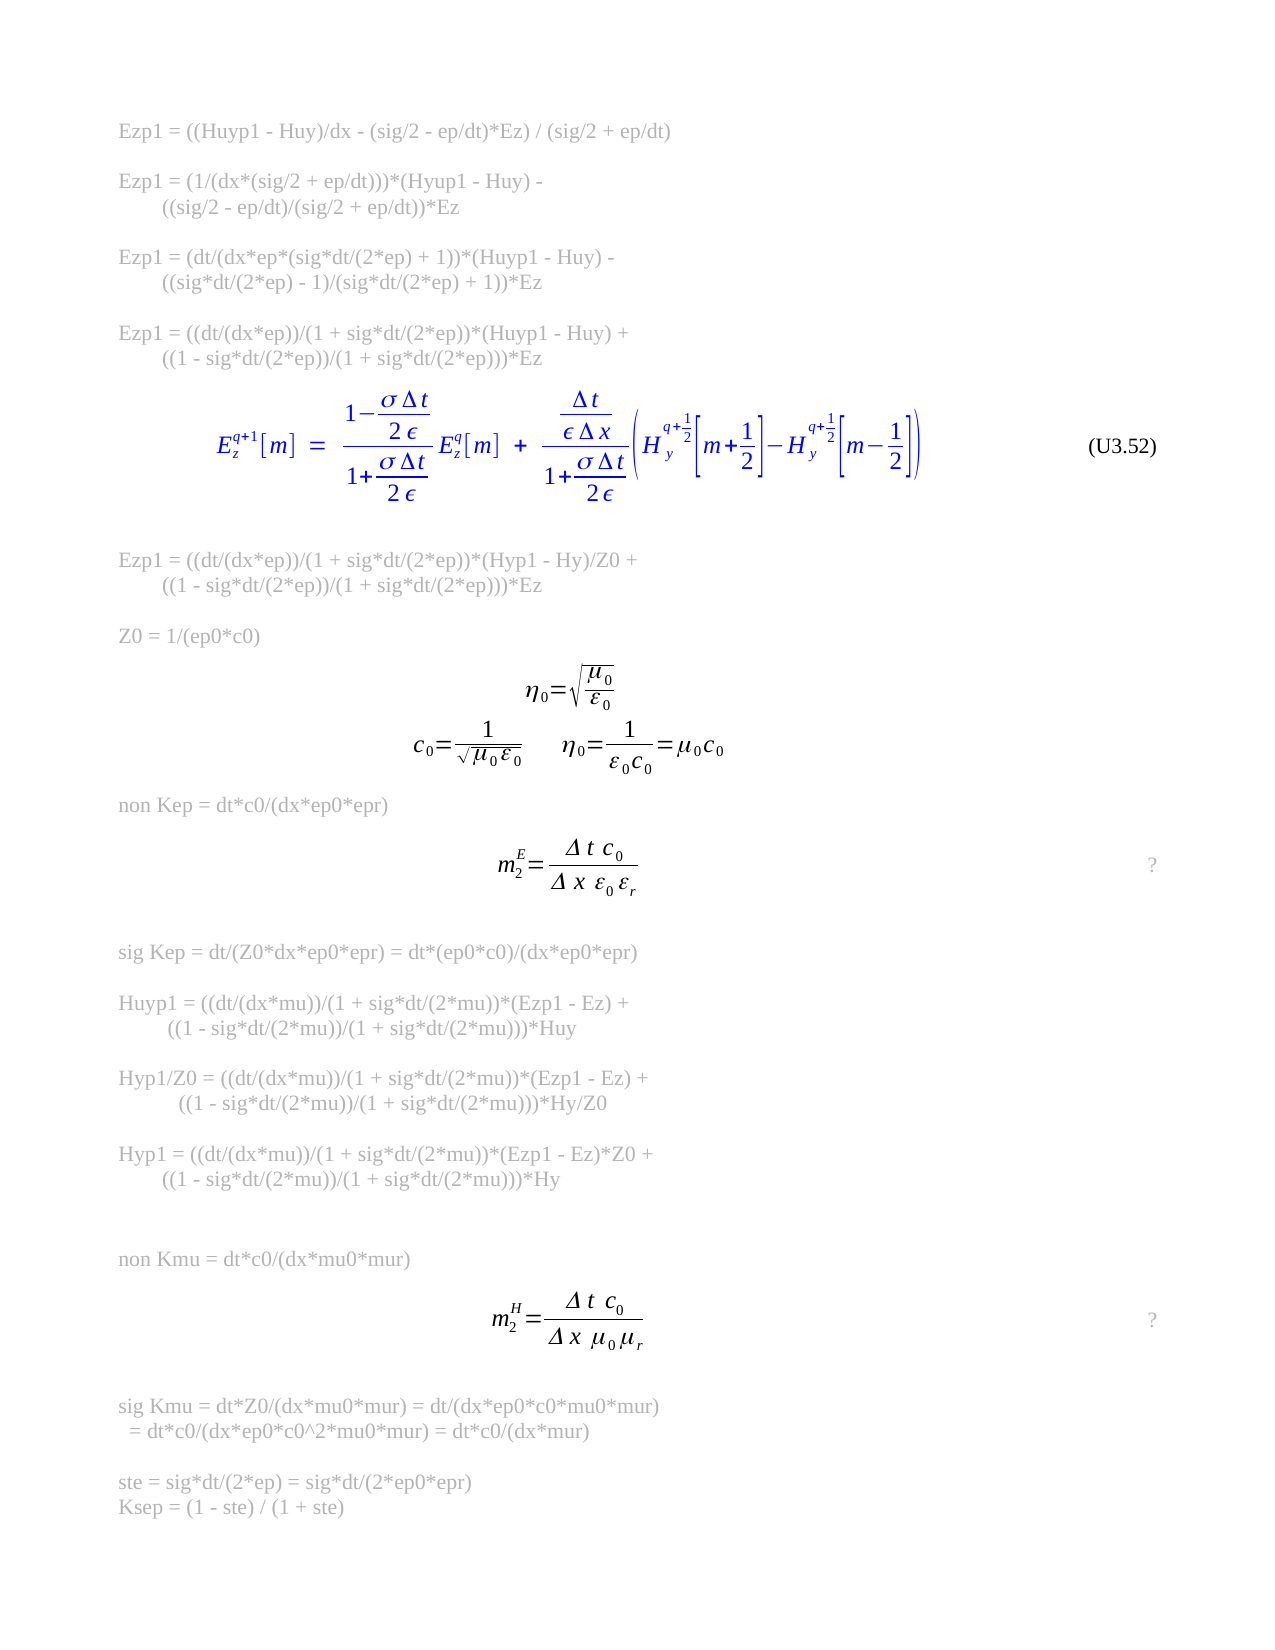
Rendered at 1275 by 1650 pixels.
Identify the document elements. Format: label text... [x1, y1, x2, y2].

text Ezp1 = ((Huyp1 - Huy)/dx - (sig/2 - ep/dt)*Ez) / (sig/2 + ep/dt) [118, 118, 1157, 143]
text ? [118, 833, 1157, 899]
text Ezp1 = (dt/(dx*ep*(sig*dt/(2*ep) + 1))*(Huyp1 - Huy) - [118, 244, 1157, 269]
text Ezp1 = ((dt/(dx*ep))/(1 + sig*dt/(2*ep))*(Hyp1 - Hy)/Z0 + [118, 547, 1157, 572]
text ? [118, 1287, 1157, 1353]
text Hyp1/Z0 = ((dt/(dx*mu))/(1 + sig*dt/(2*mu))*(Ezp1 - Ez) + [118, 1065, 1157, 1090]
text non Kep = dt*c0/(dx*ep0*epr) [118, 792, 1157, 818]
text (U3.52) [118, 385, 1157, 507]
text Z0 = 1/(ep0*c0) [118, 623, 1157, 648]
text ((1 - sig*dt/(2*ep))/(1 + sig*dt/(2*ep)))*Ez [118, 572, 1157, 597]
text sig Kmu = dt*Z0/(dx*mu0*mur) = dt/(dx*ep0*c0*mu0*mur) [118, 1393, 1157, 1418]
text ((1 - sig*dt/(2*mu))/(1 + sig*dt/(2*mu)))*Huy [118, 1015, 1157, 1040]
text = dt*c0/(dx*ep0*c0^2*mu0*mur) = dt*c0/(dx*mur) [118, 1418, 1157, 1444]
text Ezp1 = ((dt/(dx*ep))/(1 + sig*dt/(2*ep))*(Huyp1 - Huy) + [118, 320, 1157, 345]
text Ksep = (1 - ste) / (1 + ste) [118, 1494, 1157, 1519]
text sig Kep = dt/(Z0*dx*ep0*epr) = dt*(ep0*c0)/(dx*ep0*epr) [118, 939, 1157, 964]
text Ezp1 = (1/(dx*(sig/2 + ep/dt)))*(Hyup1 - Huy) - [118, 168, 1157, 194]
text non Kmu = dt*c0/(dx*mu0*mur) [118, 1246, 1157, 1272]
text ((sig/2 - ep/dt)/(sig/2 + ep/dt))*Ez [118, 194, 1157, 219]
text ((1 - sig*dt/(2*ep))/(1 + sig*dt/(2*ep)))*Ez [118, 345, 1157, 370]
text ((1 - sig*dt/(2*mu))/(1 + sig*dt/(2*mu)))*Hy [118, 1166, 1157, 1191]
text Hyp1 = ((dt/(dx*mu))/(1 + sig*dt/(2*mu))*(Ezp1 - Ez)*Z0 + [118, 1141, 1157, 1166]
text ((sig*dt/(2*ep) - 1)/(sig*dt/(2*ep) + 1))*Ez [118, 269, 1157, 294]
text ste = sig*dt/(2*ep) = sig*dt/(2*ep0*epr) [118, 1469, 1157, 1494]
text Huyp1 = ((dt/(dx*mu))/(1 + sig*dt/(2*mu))*(Ezp1 - Ez) + [118, 989, 1157, 1015]
text ((1 - sig*dt/(2*mu))/(1 + sig*dt/(2*mu)))*Hy/Z0 [118, 1090, 1157, 1116]
